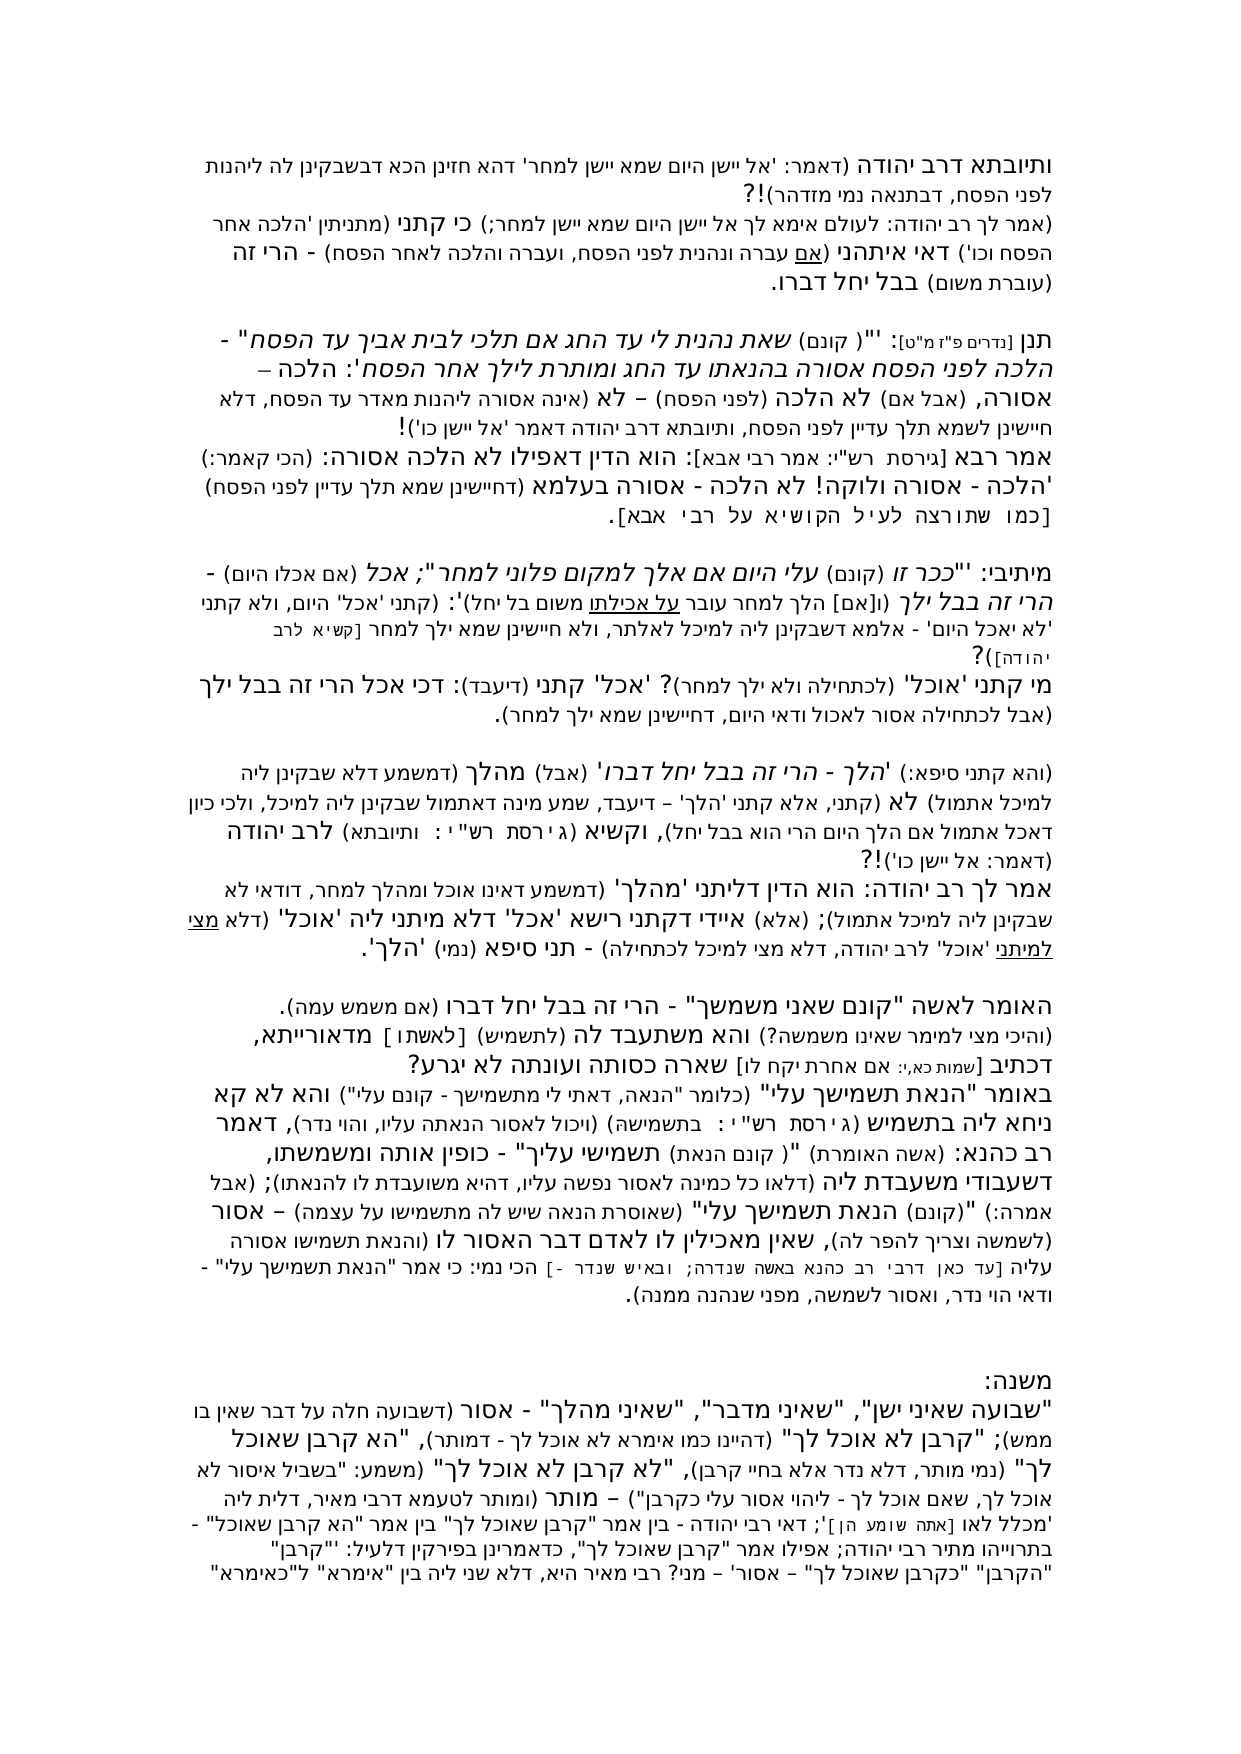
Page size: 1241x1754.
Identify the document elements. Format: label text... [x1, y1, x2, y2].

text תנן [נדרים פ"ז מ"ט]: '"( קונם) שאת נהנית לי עד החג אם תלכי לבית אביך עד הפסח" - הלכה לפני הפסח אסורה בהנאתו עד החג ומותרת לילך אחר הפסח': הלכה – אסורה, (אבל אם) לא הלכה (לפני הפסח) – לא (אינה אסורה ליהנות מאדר עד הפסח, דלא חיישינן לשמא תלך עדיין לפני הפסח, ותיובתא דרב יהודה דאמר 'אל יישן כו')! [187, 325, 1053, 442]
text מיתיבי: '"ככר זו (קונם) עלי היום אם אלך למקום פלוני למחר"; אכל (אם אכלו היום) - הרי זה בבל ילך (ו[אם] הלך למחר עובר על אכילתו משום בל יחל)': (קתני 'אכל' היום, ולא קתני 'לא יאכל היום' - אלמא דשבקינן ליה למיכל לאלתר, ולא חיישינן שמא ילך למחר [קשיא לרב יהודה])? [187, 558, 1053, 670]
text (והא קתני סיפא:) 'הלך - הרי זה בבל יחל דברו' (אבל) מהלך (דמשמע דלא שבקינן ליה למיכל אתמול) לא (קתני, אלא קתני 'הלך' – דיעבד, שמע מינה דאתמול שבקינן ליה למיכל, ולכי כיון דאכל אתמול אם הלך היום הרי הוא בבל יחל), וקשיא (גירסת רש"י: ותיובתא) לרב יהודה (דאמר: אל יישן כו')!? [187, 757, 1053, 875]
text מי קתני 'אוכל' (לכתחילה ולא ילך למחר)? 'אכל' קתני (דיעבד): דכי אכל הרי זה בבל ילך (אבל לכתחילה אסור לאכול ודאי היום, דחיישינן שמא ילך למחר). [187, 670, 1053, 729]
text (והיכי מצי למימר שאינו משמשה?) והא משתעבד לה (לתשמיש) [לאשתו] מדאורייתא, דכתיב [שמות כא,י: אם אחרת יקח לו] שארה כסותה ועונתה לא יגרע? [187, 1020, 1053, 1079]
text משנה: [187, 1366, 1053, 1395]
text אמר רבא [גירסת רש"י: אמר רבי אבא]: הוא הדין דאפילו לא הלכה אסורה: (הכי קאמר:) 'הלכה - אסורה ולוקה! לא הלכה - אסורה בעלמא (דחיישינן שמא תלך עדיין לפני הפסח) [כמו שתורצה לעיל הקושיא על רבי אבא]. [187, 442, 1053, 529]
text ותיובתא דרב יהודה (דאמר: 'אל יישן היום שמא יישן למחר' דהא חזינן הכא דבשבקינן לה ליהנות לפני הפסח, דבתנאה נמי מזדהר)!? [187, 150, 1053, 208]
text האומר לאשה "קונם שאני משמשך" - הרי זה בבל יחל דברו (אם משמש עמה). [187, 991, 1053, 1020]
text (אמר לך רב יהודה: לעולם אימא לך אל יישן היום שמא יישן למחר;) כי קתני (מתניתין 'הלכה אחר הפסח וכו') דאי איתהני (אם עברה ונהנית לפני הפסח, ועברה והלכה לאחר הפסח) - הרי זה (עוברת משום) בבל יחל דברו. [187, 208, 1053, 296]
text "שבועה שאיני ישן", "שאיני מדבר", "שאיני מהלך" - אסור (דשבועה חלה על דבר שאין בו ממש); "קרבן לא אוכל לך" (דהיינו כמו אימרא לא אוכל לך - דמותר), "הא קרבן שאוכל לך" (נמי מותר, דלא נדר אלא בחיי קרבן), "לא קרבן לא אוכל לך" (משמע: "בשביל איסור לא אוכל לך, שאם אוכל לך - ליהוי אסור עלי כקרבן") – מותר (ומותר לטעמא דרבי מאיר, דלית ליה 'מכלל לאו [אתה שומע הן]'; דאי רבי יהודה - בין אמר "קרבן שאוכל לך" בין אמר "הא קרבן שאוכל" - בתרוייהו מתיר רבי יהודה; אפילו אמר "קרבן שאוכל לך", כדאמרינן בפירקין דלעיל: '"קרבן" "הקרבן" "כקרבן שאוכל לך" – אסור' – מני? רבי מאיר היא, דלא שני ליה בין "אימרא" ל"כאימרא" [187, 1395, 1053, 1585]
text אמר לך רב יהודה: הוא הדין דליתני 'מהלך' (דמשמע דאינו אוכל ומהלך למחר, דודאי לא שבקינן ליה למיכל אתמול); (אלא) איידי דקתני רישא 'אכל' דלא מיתני ליה 'אוכל' (דלא מצי למיתני 'אוכל' לרב יהודה, דלא מצי למיכל לכתחילה) - תני סיפא (נמי) 'הלך'. [187, 875, 1053, 962]
text באומר "הנאת תשמישך עלי" (כלומר "הנאה, דאתי לי מתשמישך - קונם עלי") והא לא קא ניחא ליה בתשמיש (גירסת רש"י: בתשמישהּ) (ויכול לאסור הנאתה עליו, והוי נדר), דאמר רב כהנא: (אשה האומרת) "( קונם הנאת) תשמישי עליך" - כופין אותה ומשמשתו, דשעבודי משעבדת ליה (דלאו כל כמינה לאסור נפשה עליו, דהיא משועבדת לו להנאתו); (אבל אמרה:) "(קונם) הנאת תשמישך עלי" (שאוסרת הנאה שיש לה מתשמישו על עצמה) – אסור (לשמשה וצריך להפר לה), שאין מאכילין לו לאדם דבר האסור לו (והנאת תשמישו אסורה עליה [עד כאן דרבי רב כהנא באשה שנדרה; ובאיש שנדר -] הכי נמי: כי אמר "הנאת תשמישך עלי" - ודאי הוי נדר, ואסור לשמשה, מפני שנהנה ממנה). [187, 1079, 1053, 1308]
